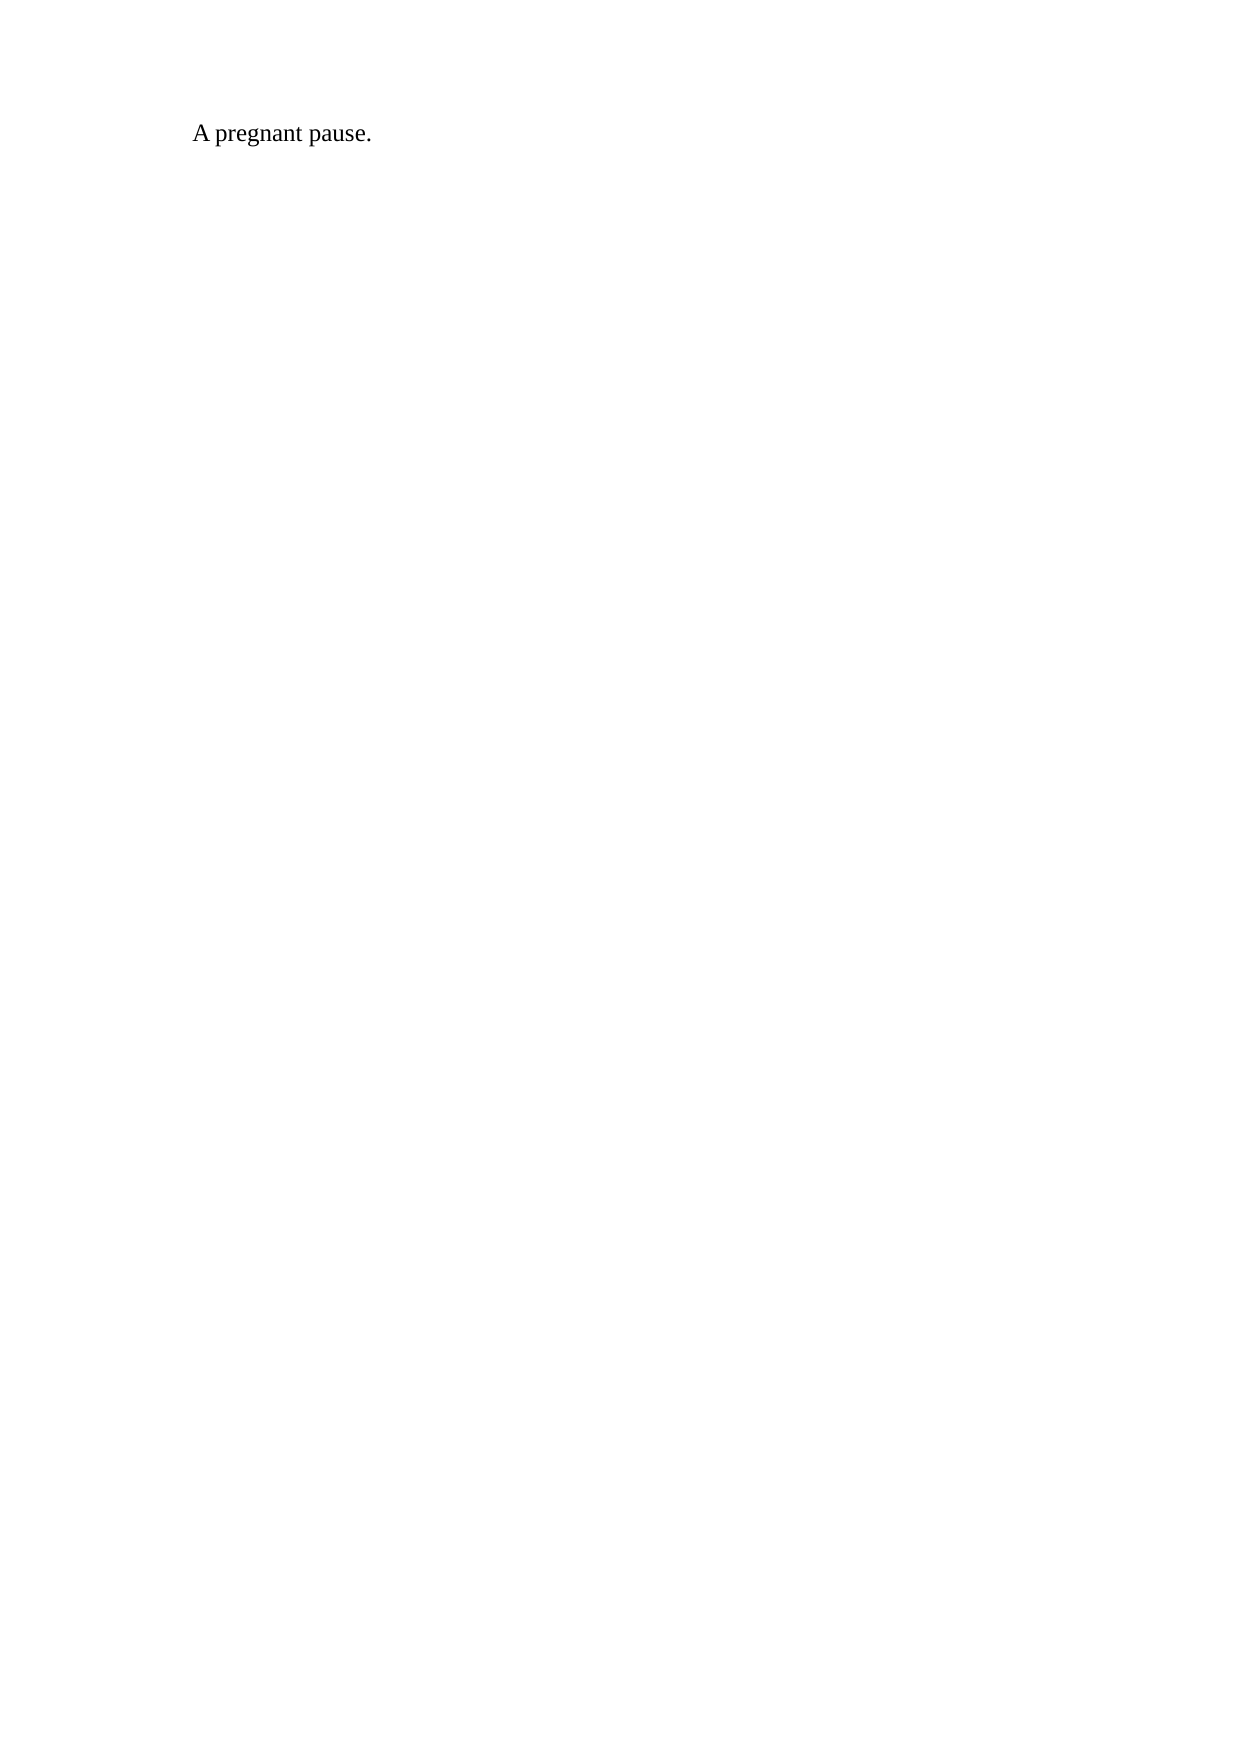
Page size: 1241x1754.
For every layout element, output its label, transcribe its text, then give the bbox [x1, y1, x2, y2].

text A pregnant pause. [118, 118, 1122, 147]
